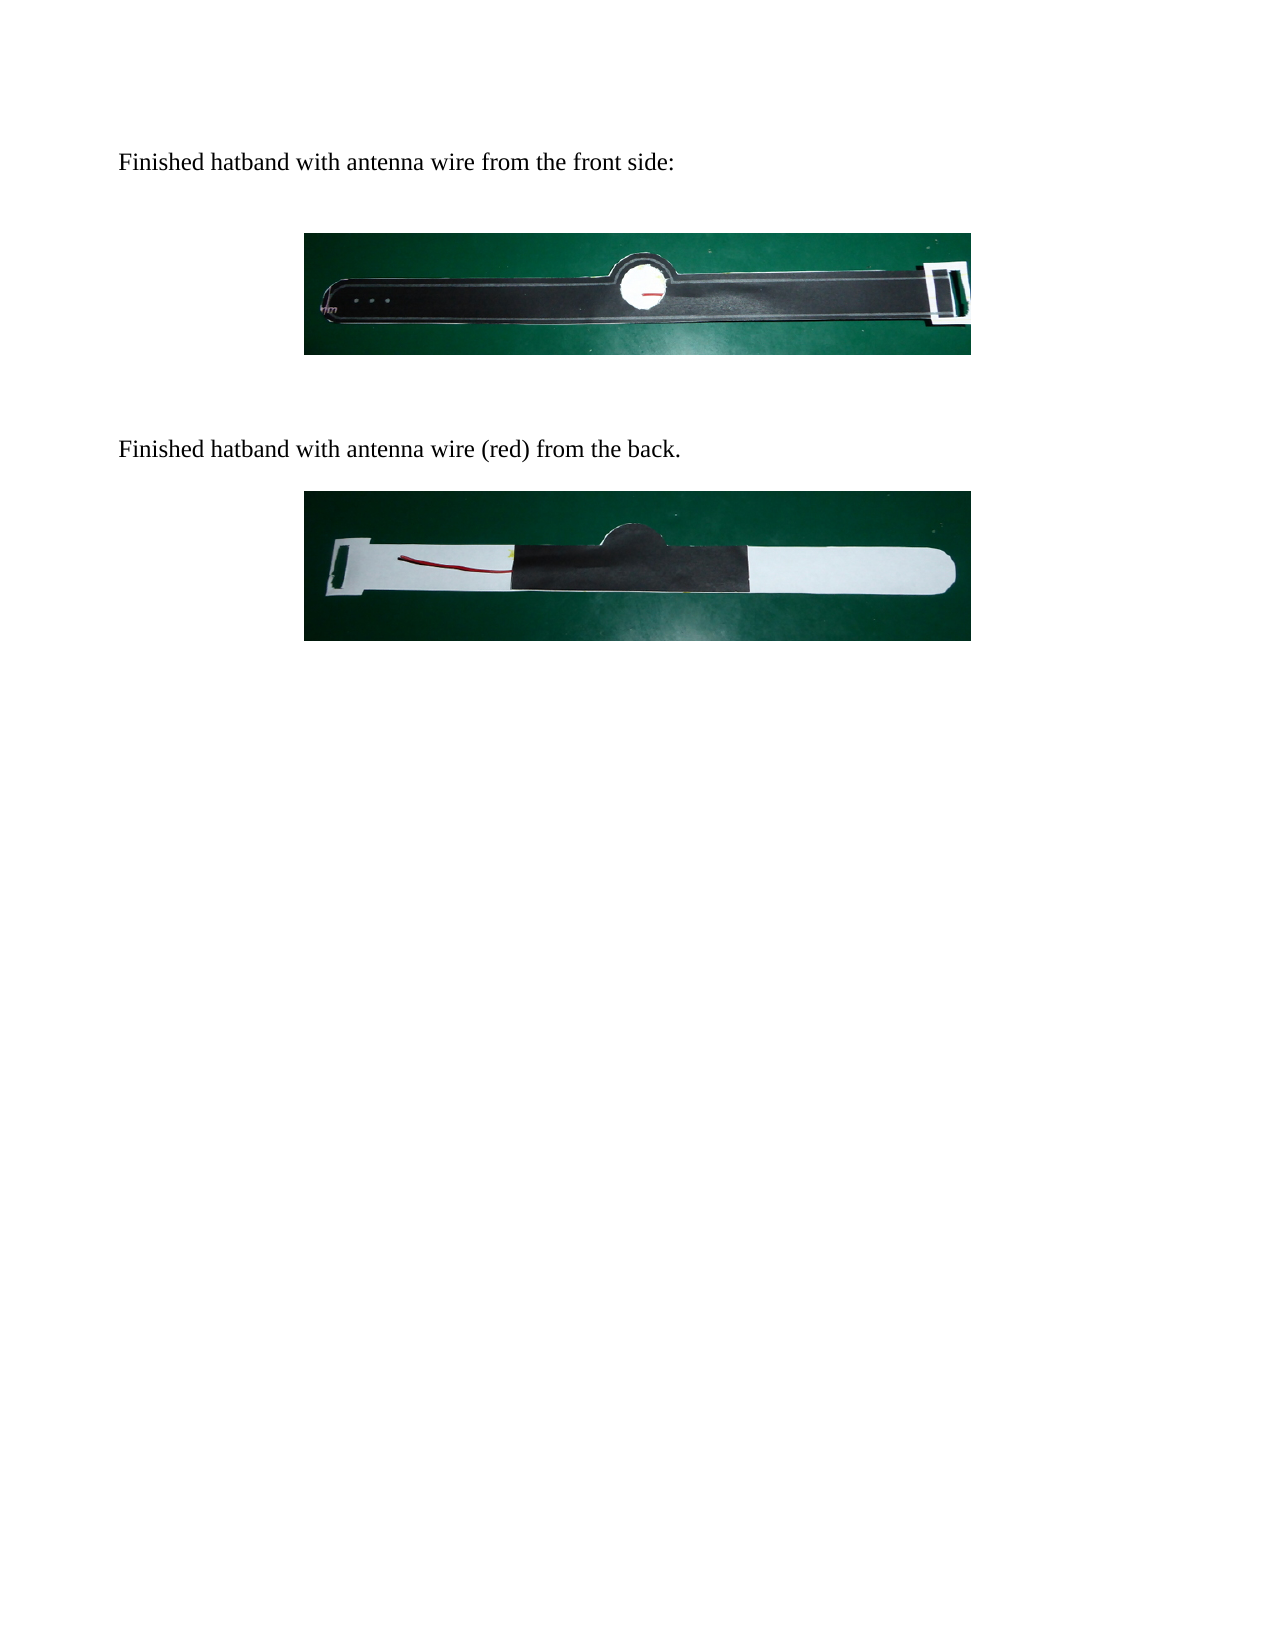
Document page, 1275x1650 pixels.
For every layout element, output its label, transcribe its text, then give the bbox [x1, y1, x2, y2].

picture [304, 233, 971, 355]
text Finished hatband with antenna wire from the front side: [118, 147, 1157, 176]
text Finished hatband with antenna wire (red) from the back. [118, 434, 1157, 463]
picture [304, 491, 971, 641]
